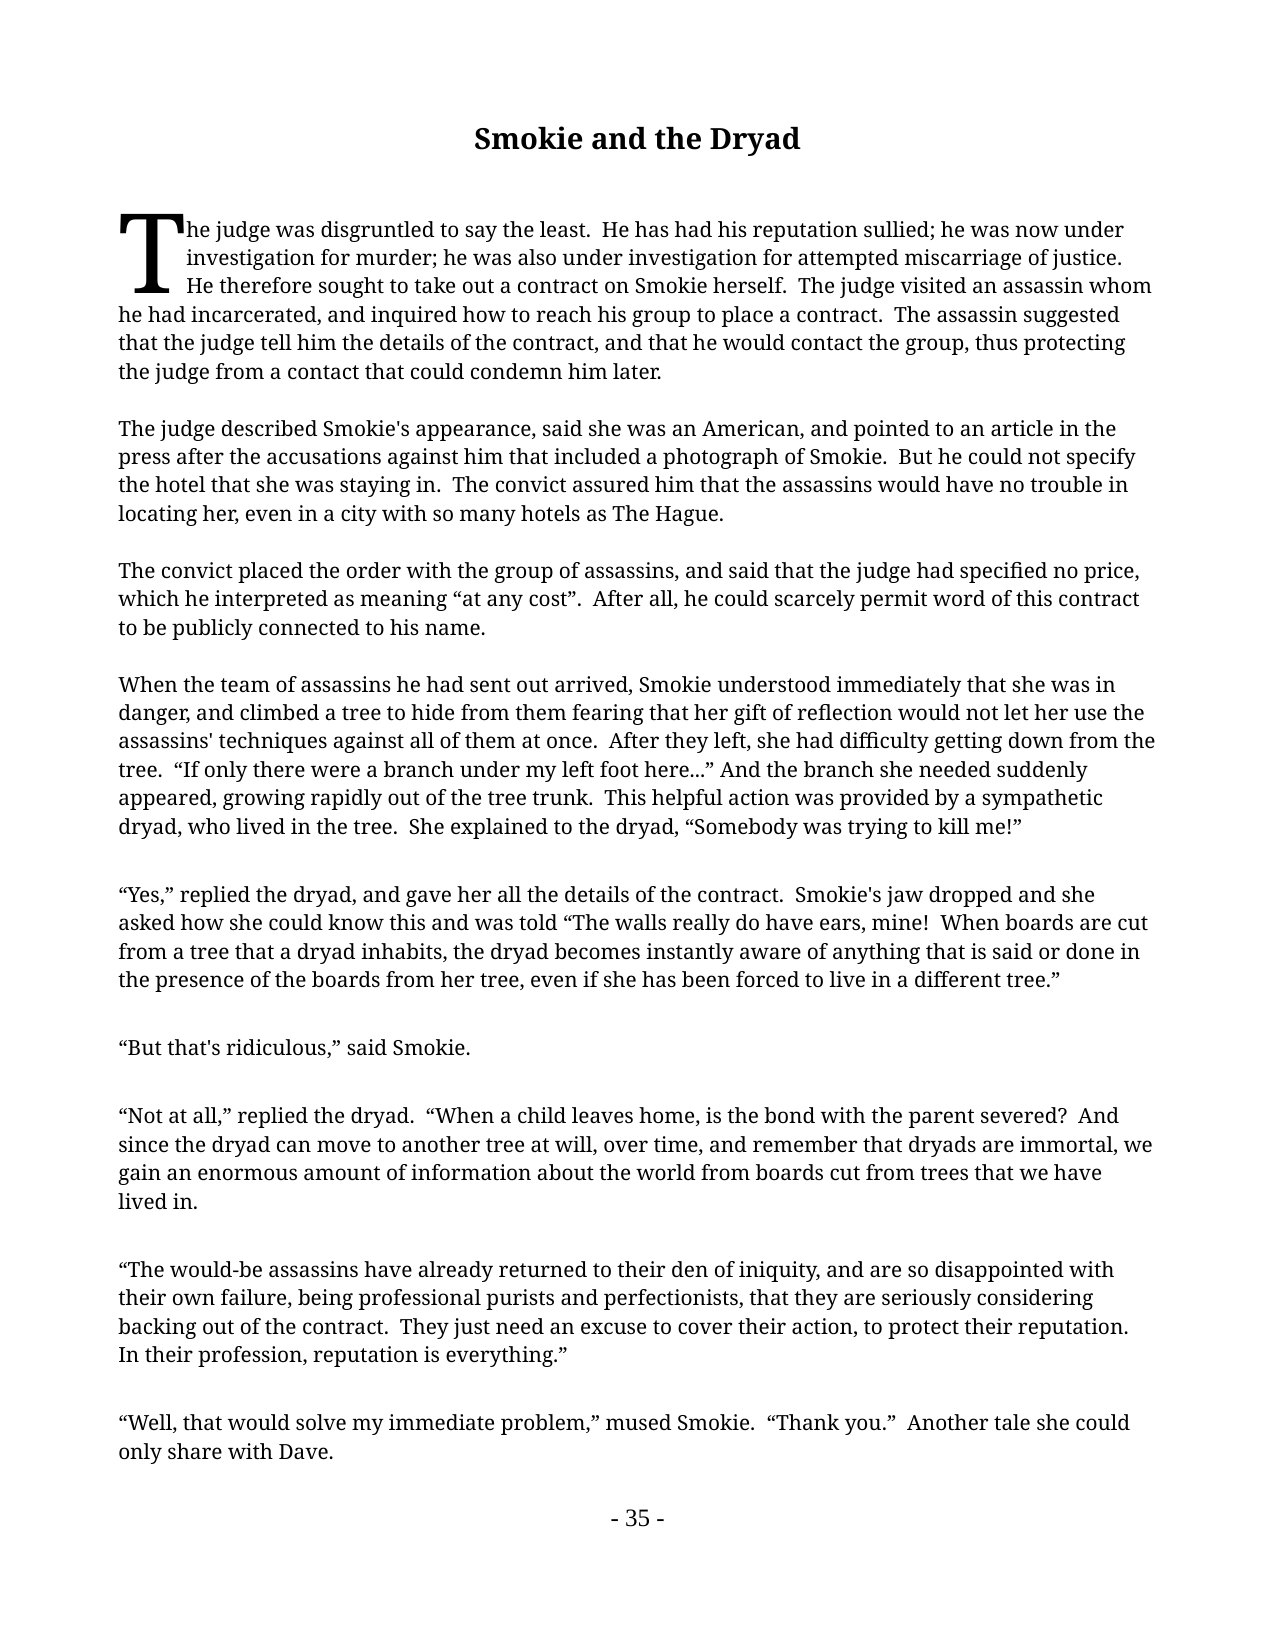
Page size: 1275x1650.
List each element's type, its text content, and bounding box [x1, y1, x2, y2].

text The judge described Smokie's appearance, said she was an American, and pointed to an article in the press after the accusations against him that included a photograph of Smokie. But he could not specify the hotel that she was staying in. The convict assured him that the assassins would have no trouble in locating her, even in a city with so many hotels as The Hague. [118, 414, 1157, 527]
text The judge was disgruntled to say the least. He has had his reputation sullied; he was now under investigation for murder; he was also under investigation for attempted miscarriage of justice. He therefore sought to take out a contract on Smokie herself. The judge visited an assassin whom he had incarcerated, and inquired how to reach his group to place a contract. The assassin suggested that the judge tell him the details of the contract, and that he would contact the group, thus protecting the judge from a contact that could condemn him later. [118, 215, 1157, 385]
text “Well, that would solve my immediate problem,” mused Smokie. “Thank you.” Another tale she could only share with Dave. [118, 1408, 1157, 1465]
text “Yes,” replied the dryad, and gave her all the details of the contract. Smokie's jaw dropped and she asked how she could know this and was told “The walls really do have ears, mine! When boards are cut from a tree that a dryad inhabits, the dryad becomes instantly aware of anything that is said or done in the presence of the boards from her tree, even if she has been forced to live in a different tree.” [118, 880, 1157, 994]
text “The would-be assassins have already returned to their den of iniquity, and are so disappointed with their own failure, being professional purists and perfectionists, that they are seriously considering backing out of the contract. They just need an excuse to cover their action, to protect their reputation. In their profession, reputation is everything.” [118, 1255, 1157, 1369]
text The convict placed the order with the group of assassins, and said that the judge had specified no price, which he interpreted as meaning “at any cost”. After all, he could scarcely permit word of this contract to be publicly connected to his name. [118, 556, 1157, 641]
text Smokie and the Dryad [118, 118, 1157, 158]
text “Not at all,” replied the dryad. “When a child leaves home, is the bond with the parent severed? And since the dryad can move to another tree at will, over time, and remember that dryads are immortal, we gain an enormous amount of information about the world from boards cut from trees that we have lived in. [118, 1102, 1157, 1215]
text When the team of assassins he had sent out arrived, Smokie understood immediately that she was in danger, and climbed a tree to hide from them fearing that her gift of reflection would not let her use the assassins' techniques against all of them at once. After they left, she had difficulty getting down from the tree. “If only there were a branch under my left foot here...” And the branch she needed suddenly appeared, growing rapidly out of the tree trunk. This helpful action was provided by a sympathetic dryad, who lived in the tree. She explained to the dryad, “Somebody was trying to kill me!” [118, 670, 1157, 840]
text “But that's ridiculous,” said Smokie. [118, 1033, 1157, 1062]
